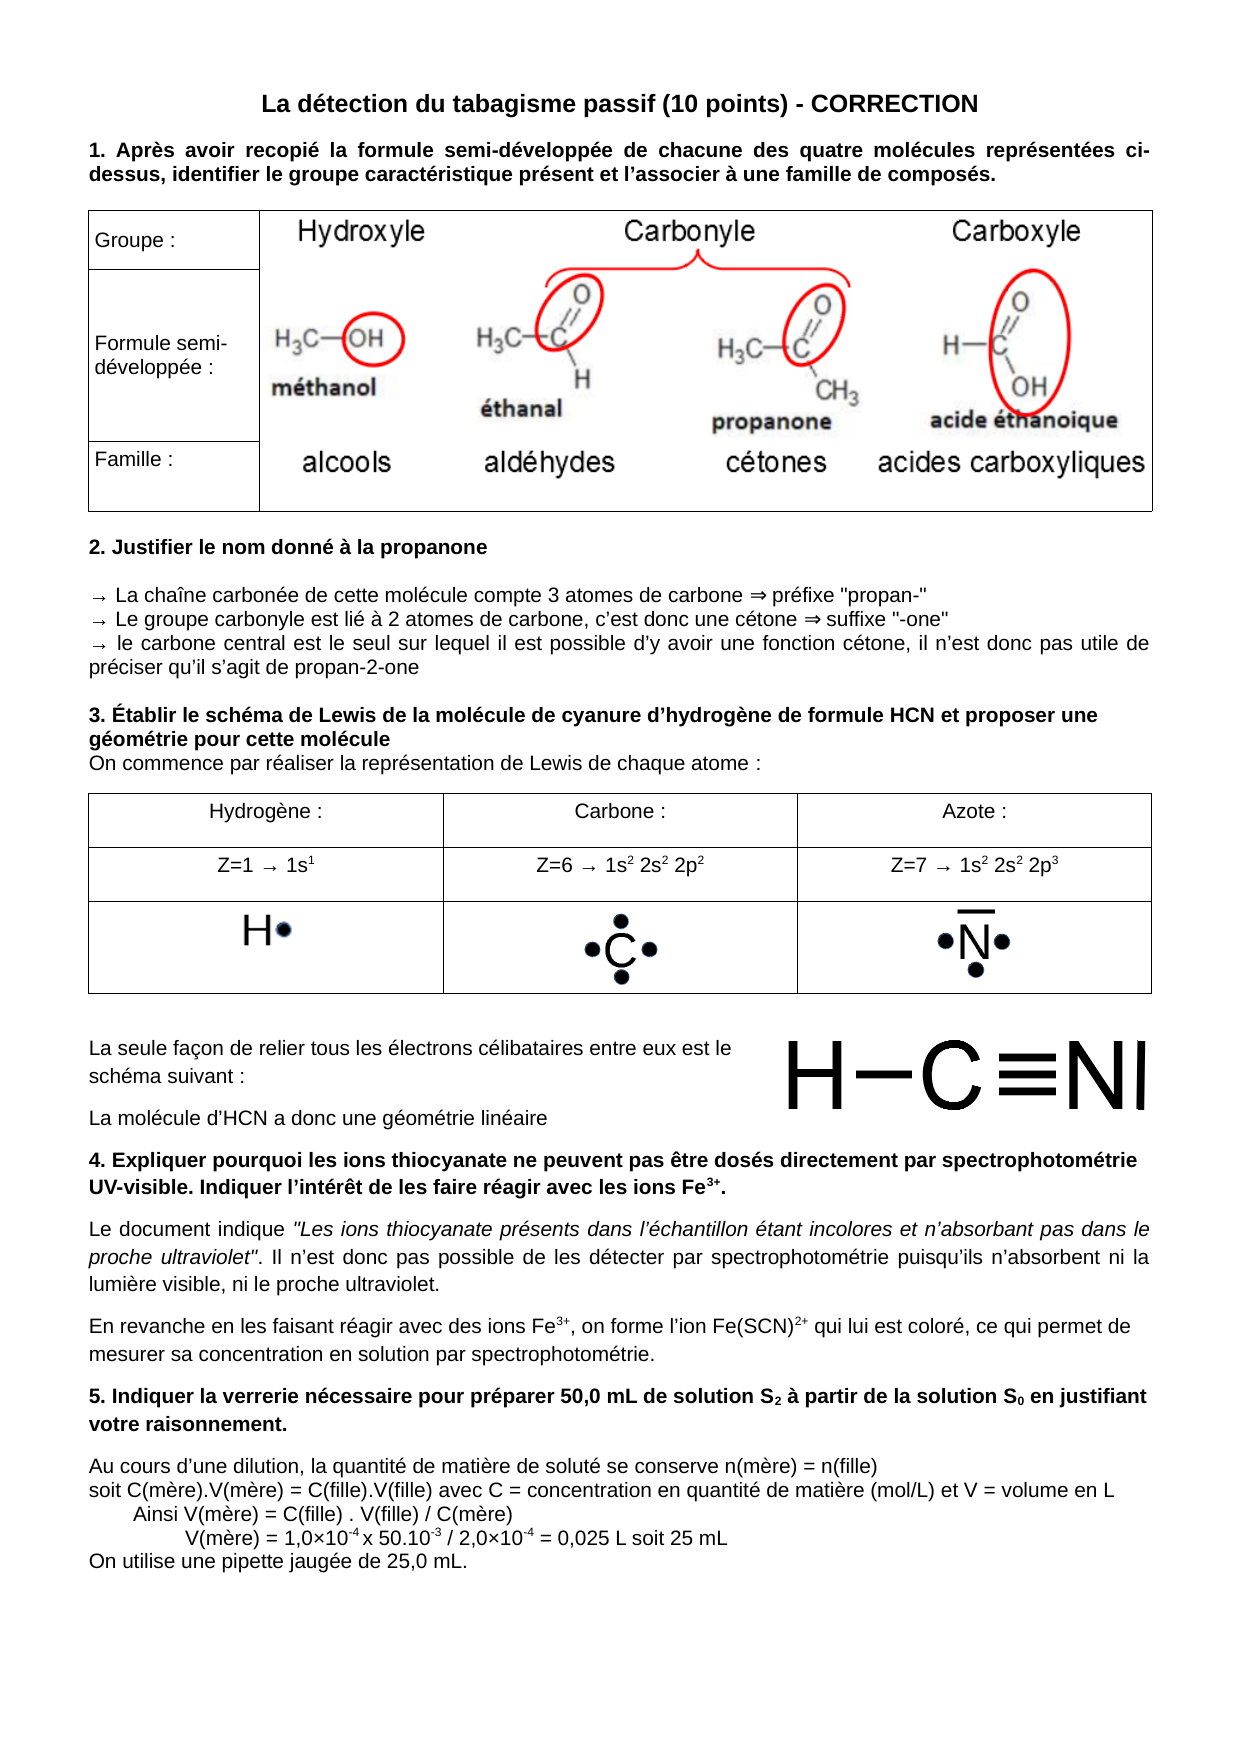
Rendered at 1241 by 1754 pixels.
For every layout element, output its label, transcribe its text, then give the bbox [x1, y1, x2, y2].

text La seule façon de relier tous les électrons célibataires entre eux est le schéma suivant : [88, 1036, 781, 1087]
text 5. Indiquer la verrerie nécessaire pour préparer 50,0 mL de solution S2 à partir de la solution S0 en justifiant votre raisonnement. [88, 1384, 1152, 1435]
picture [265, 216, 1147, 481]
text → le carbone central est le seul sur lequel il est possible d’y avoir une fonction cétone, il n’est donc pas utile de préciser qu’il s’agit de propan-2-one [88, 631, 1152, 679]
text 1. Après avoir recopié la formule semi-développée de chacune des quatre molécules représentées ci-dessus, identifier le groupe caractéristique présent et l’associer à une famille de composés. [88, 138, 1152, 186]
text → Le groupe carbonyle est lié à 2 atomes de carbone, c’est donc une cétone ⇒ suffixe "-one" [88, 607, 1152, 631]
text Le document indique "Les ions thiocyanate présents dans l’échantillon étant incolores et n’absorbant pas dans le proche ultraviolet". Il n’est donc pas possible de les détecter par spectrophotométrie puisqu’ils n’absorbent ni la lumière visible, ni le proche ultraviolet. [88, 1217, 1152, 1296]
picture [781, 1033, 1149, 1118]
table_cell Z=7 → 1s2 2s2 2p3 [798, 848, 1151, 901]
table_cell Z=1 → 1s1 [89, 848, 443, 901]
text On utilise une pipette jaugée de 25,0 mL. [88, 1549, 1152, 1573]
picture [238, 907, 293, 952]
table_cell [444, 902, 797, 993]
table_cell Famille : [89, 442, 259, 511]
text soit C(mère).V(mère) = C(fille).V(fille) avec C = concentration en quantité de matière (mol/L) et V = volume en L [88, 1477, 1152, 1501]
table_header Azote : [798, 794, 1151, 847]
text 4. Expliquer pourquoi les ions thiocyanate ne peuvent pas être dosés directement par spectrophotométrie UV-visible. Indiquer l’intérêt de les faire réagir avec les ions Fe3+. [88, 1148, 1152, 1199]
text La détection du tabagisme passif (10 points) - CORRECTION [88, 88, 1152, 117]
table_cell [798, 902, 1151, 993]
text La molécule d’HCN a donc une géométrie linéaire [88, 1106, 1152, 1129]
text Au cours d’une dilution, la quantité de matière de soluté se conserve n(mère) = n(fille) [88, 1453, 1152, 1477]
table_cell Z=6 → 1s2 2s2 2p2 [444, 848, 797, 901]
text 3. Établir le schéma de Lewis de la molécule de cyanure d’hydrogène de formule HCN et proposer une géométrie pour cette molécule [88, 703, 1152, 751]
text 2. Justifier le nom donné à la propanone [88, 535, 1152, 559]
table_header Carbone : [444, 794, 797, 847]
table_header Groupe : [89, 211, 259, 269]
text Ainsi V(mère) = C(fille) . V(fille) / C(mère) [133, 1501, 1152, 1525]
table_cell [89, 902, 443, 993]
picture [581, 907, 660, 988]
table_header [260, 211, 1152, 511]
text → La chaîne carbonée de cette molécule compte 3 atomes de carbone ⇒ préfixe "propan-" [88, 583, 1152, 607]
text V(mère) = 1,0×10-4 x 50.10-3 / 2,0×10-4 = 0,025 L soit 25 mL [133, 1525, 1152, 1549]
table_cell Formule semi-développée : [89, 270, 259, 441]
picture [936, 907, 1013, 980]
text On commence par réaliser la représentation de Lewis de chaque atome : [88, 751, 1152, 775]
table_header Hydrogène : [89, 794, 443, 847]
text En revanche en les faisant réagir avec des ions Fe3+, on forme l’ion Fe(SCN)2+ qui lui est coloré, ce qui permet de mesurer sa concentration en solution par spectrophotométrie. [88, 1314, 1152, 1366]
